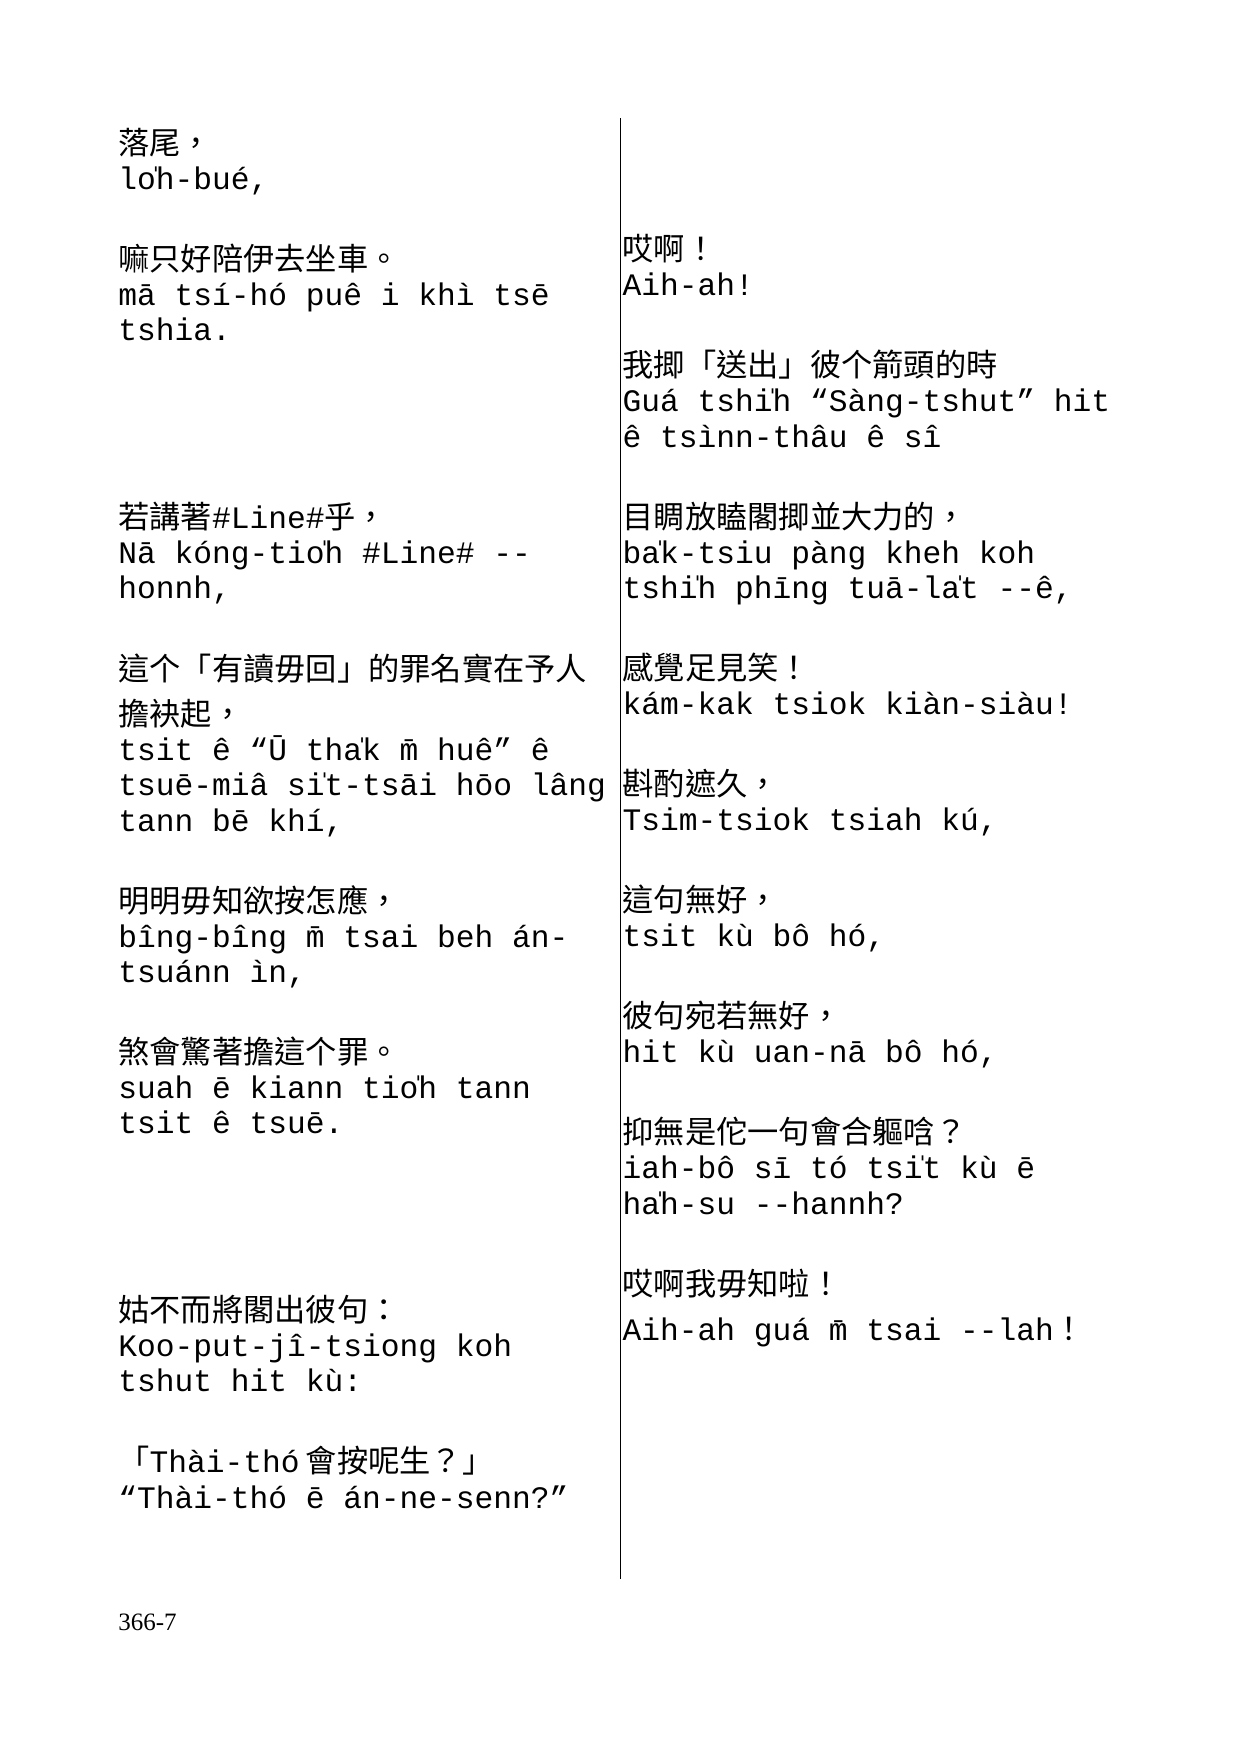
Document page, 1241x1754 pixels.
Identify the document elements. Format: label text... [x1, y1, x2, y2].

text bîng-bîng m̄ tsai beh án-tsuánn ìn, [118, 921, 618, 992]
text Aih-ah guá m̄ tsai --lah！ [622, 1304, 1122, 1350]
text tsit ê “Ū tha̍k m̄ huê” ê tsuē-miâ si̍t-tsāi hōo lâng tann bē khí, [118, 734, 618, 840]
text “Thài-thó ē án-ne-senn?” [118, 1482, 618, 1517]
text tsit kù bô hó, [622, 921, 1122, 956]
text 抑無是佗一句會合軀唅？ [622, 1107, 1122, 1153]
text 這句無好， [622, 875, 1122, 921]
text 「Thài-thó會按呢生？」 [118, 1436, 618, 1482]
text suah ē kiann tio̍h tann tsit ê tsuē. [118, 1072, 618, 1143]
text 煞會驚著擔這个罪。 [118, 1027, 618, 1072]
text kám-kak tsiok kiàn-siàu! [622, 688, 1122, 724]
text 斟酌遮久， [622, 759, 1122, 804]
text Nā kóng-tio̍h #Line# --honnh, [118, 537, 618, 608]
text 這个「有讀毋回」的罪名實在予人擔袂起， [118, 644, 618, 734]
text 嘛只好陪伊去坐車。 [118, 234, 618, 279]
text 明明毋知欲按怎應， [118, 876, 618, 921]
text 彼句宛若無好， [622, 991, 1122, 1037]
text Tsim-tsiok tsiah kú, [622, 804, 1122, 840]
text 哎啊我毋知啦！ [622, 1259, 1122, 1304]
text hit kù uan-nā bô hó, [622, 1037, 1122, 1072]
text iah-bô sī tó tsi̍t kù ē ha̍h-su --hannh? [622, 1153, 1122, 1223]
text Koo-put-jî-tsiong koh tshut hit kù: [118, 1330, 618, 1401]
text lo̍h-bué, [118, 163, 618, 199]
text 目睭放瞌閣揤並大力的， [622, 492, 1122, 537]
text 我揤「送出」彼个箭頭的時 [622, 340, 1122, 386]
text 若講著#Line#乎， [118, 492, 618, 537]
text ba̍k-tsiu pàng kheh koh tshi̍h phīng tuā-la̍t --ê, [622, 537, 1122, 608]
text 哎啊！ [622, 224, 1122, 269]
text Guá tshi̍h “Sàng-tshut” hit ê tsìnn-thâu ê sî [622, 386, 1122, 456]
text 感覺足見笑！ [622, 643, 1122, 688]
text Aih-ah! [622, 269, 1122, 305]
text 落尾， [118, 118, 618, 163]
text 姑不而將閣出彼句： [118, 1285, 618, 1330]
text mā tsí-hó puê i khì tsē tshia. [118, 279, 618, 350]
